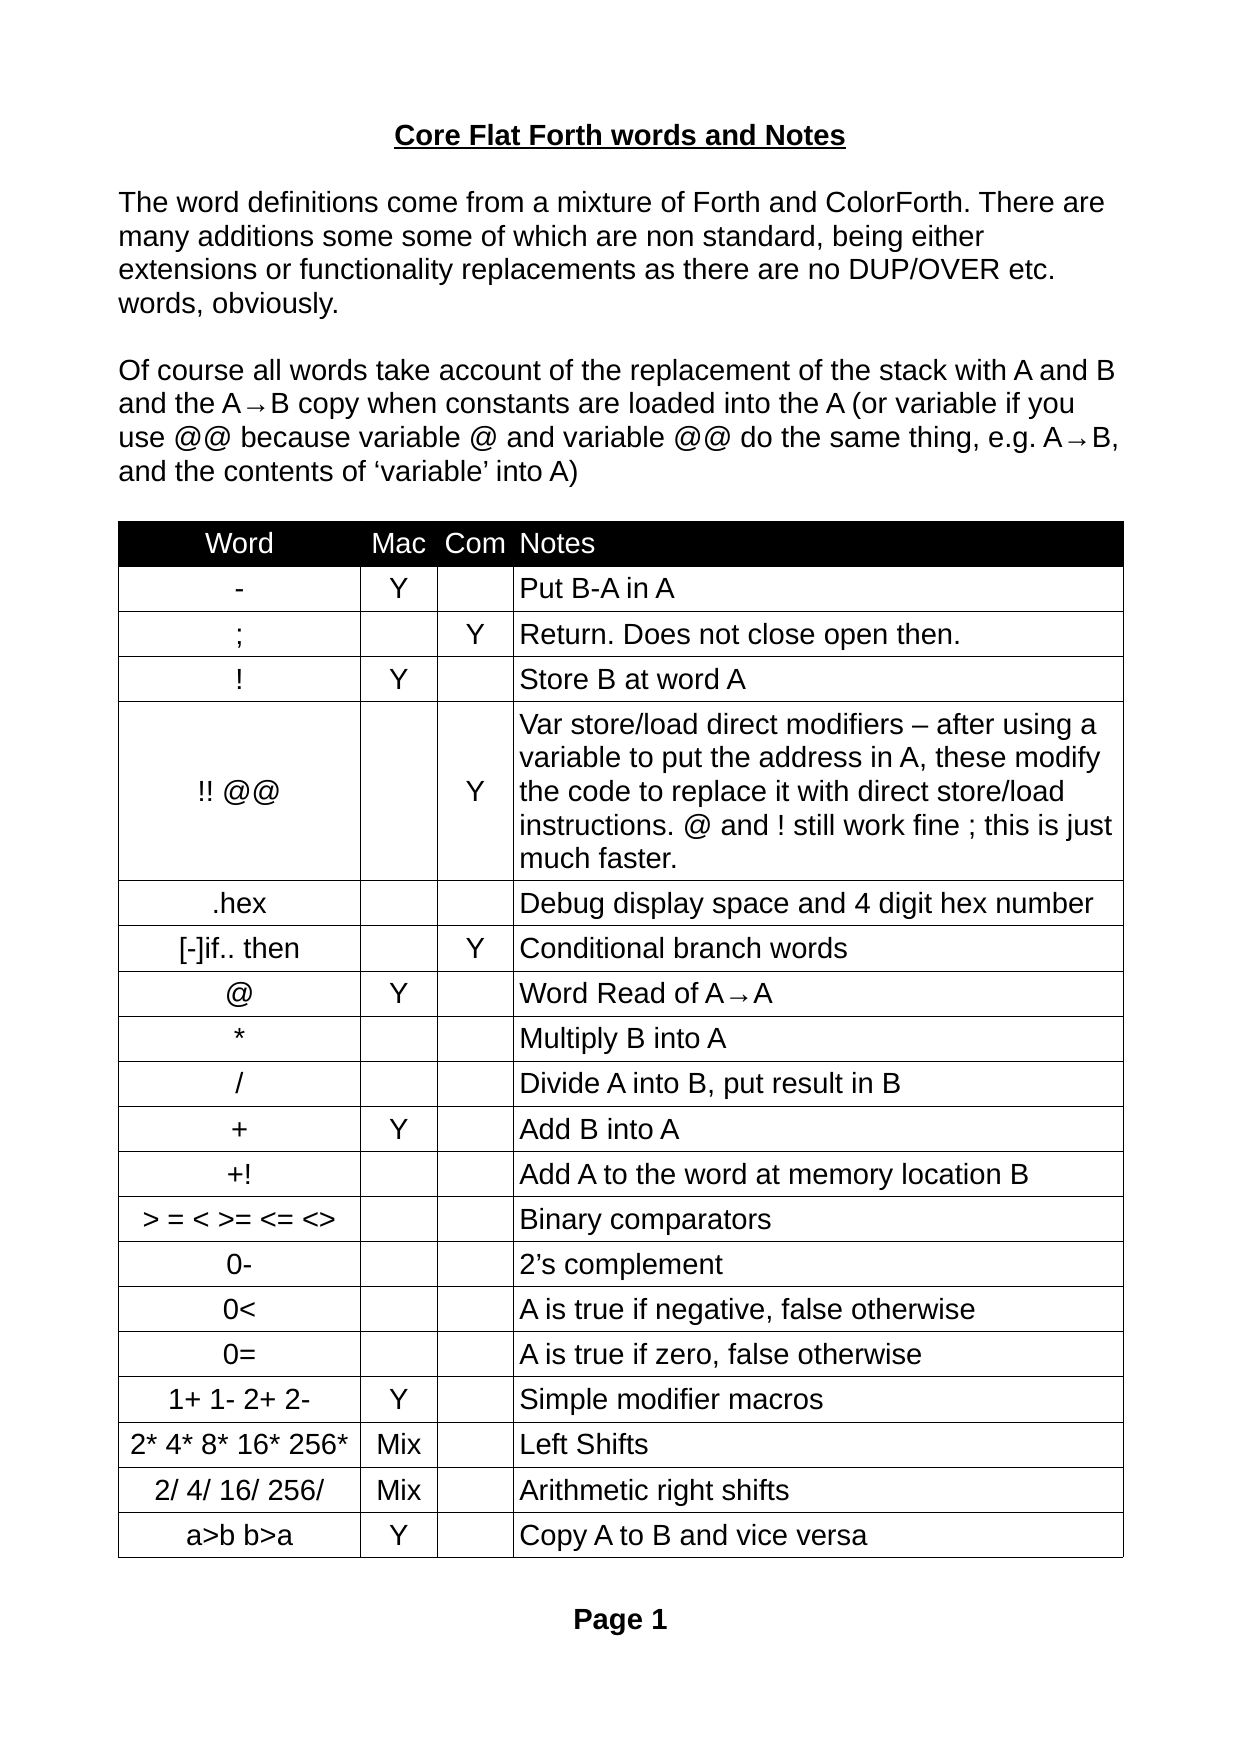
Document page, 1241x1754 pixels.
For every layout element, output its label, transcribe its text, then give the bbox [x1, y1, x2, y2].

table_cell [361, 702, 437, 880]
table_cell [438, 1513, 513, 1557]
table_cell Add B into A [514, 1107, 1123, 1151]
table_cell [438, 1242, 513, 1286]
table_cell A is true if negative, false otherwise [514, 1287, 1123, 1331]
table_cell 2/ 4/ 16/ 256/ [119, 1468, 360, 1512]
table_cell 0< [119, 1287, 360, 1331]
table_cell Y [361, 657, 437, 701]
table_cell [361, 926, 437, 971]
table_cell ! [119, 657, 360, 701]
table_cell Store B at word A [514, 657, 1123, 701]
table_cell [438, 1017, 513, 1061]
table_cell !! @@ [119, 702, 360, 880]
table_cell [438, 657, 513, 701]
table_cell [-]if.. then [119, 926, 360, 971]
table_cell [438, 1062, 513, 1106]
table_cell Y [361, 1377, 437, 1422]
text Core Flat Forth words and Notes [118, 118, 1122, 152]
table_cell [361, 1062, 437, 1106]
table_cell Y [438, 702, 513, 880]
table_cell Multiply B into A [514, 1017, 1123, 1061]
table_cell Copy A to B and vice versa [514, 1513, 1123, 1557]
table_cell [361, 1017, 437, 1061]
table_cell [438, 1152, 513, 1196]
table_cell [438, 1423, 513, 1467]
table_cell Conditional branch words [514, 926, 1123, 971]
table_cell [361, 1197, 437, 1241]
table_cell .hex [119, 881, 360, 925]
table_cell Simple modifier macros [514, 1377, 1123, 1422]
table_cell 0- [119, 1242, 360, 1286]
table_cell Y [438, 926, 513, 971]
table_header Word [119, 522, 360, 566]
table_cell Debug display space and 4 digit hex number [514, 881, 1123, 925]
table_cell * [119, 1017, 360, 1061]
table_cell Return. Does not close open then. [514, 612, 1123, 656]
table_cell > = < >= <= <> [119, 1197, 360, 1241]
table_cell A is true if zero, false otherwise [514, 1332, 1123, 1376]
table_cell Y [361, 1107, 437, 1151]
table_cell Word Read of A→A [514, 972, 1123, 1016]
table_cell [438, 1197, 513, 1241]
table_cell - [119, 567, 360, 611]
table_cell [361, 1332, 437, 1376]
table_cell [361, 1287, 437, 1331]
table_cell 0= [119, 1332, 360, 1376]
table_cell [438, 1107, 513, 1151]
table_cell Add A to the word at memory location B [514, 1152, 1123, 1196]
table_cell + [119, 1107, 360, 1151]
table_cell a>b b>a [119, 1513, 360, 1557]
text The word definitions come from a mixture of Forth and ColorForth. There are many additions some some of which are non standard, being either extensions or functionality replacements as there are no DUP/OVER etc. words, obviously. [118, 185, 1122, 319]
table_cell Y [361, 1513, 437, 1557]
table_cell +! [119, 1152, 360, 1196]
table_cell Var store/load direct modifiers – after using a variable to put the address in A, these modify the code to replace it with direct store/load instructions. @ and ! still work fine ; this is just much faster. [514, 702, 1123, 880]
table_header Com [438, 522, 513, 566]
table_cell [438, 881, 513, 925]
table_cell Mix [361, 1468, 437, 1512]
table_cell / [119, 1062, 360, 1106]
table_cell @ [119, 972, 360, 1016]
table_cell 2’s complement [514, 1242, 1123, 1286]
table_cell [438, 1287, 513, 1331]
table_cell Put B-A in A [514, 567, 1123, 611]
table_cell Divide A into B, put result in B [514, 1062, 1123, 1106]
table_cell Mix [361, 1423, 437, 1467]
table_cell 2* 4* 8* 16* 256* [119, 1423, 360, 1467]
table_header Mac [361, 522, 437, 566]
table_header Notes [514, 522, 1123, 566]
table_cell Arithmetic right shifts [514, 1468, 1123, 1512]
table_cell [361, 881, 437, 925]
table_cell 1+ 1- 2+ 2- [119, 1377, 360, 1422]
table_cell [438, 1332, 513, 1376]
text Of course all words take account of the replacement of the stack with A and B and the A→B copy when constants are loaded into the A (or variable if you use @@ because variable @ and variable @@ do the same thing, e.g. A→B, and the contents of ‘variable’ into A) [118, 353, 1122, 487]
table_cell [361, 1242, 437, 1286]
table_cell ; [119, 612, 360, 656]
table_cell [438, 972, 513, 1016]
table_cell [438, 567, 513, 611]
table_cell [438, 1377, 513, 1422]
table_cell Y [438, 612, 513, 656]
table_cell [438, 1468, 513, 1512]
table_cell Left Shifts [514, 1423, 1123, 1467]
table_cell Y [361, 972, 437, 1016]
table_cell Y [361, 567, 437, 611]
table_cell [361, 612, 437, 656]
table_cell [361, 1152, 437, 1196]
table_cell Binary comparators [514, 1197, 1123, 1241]
